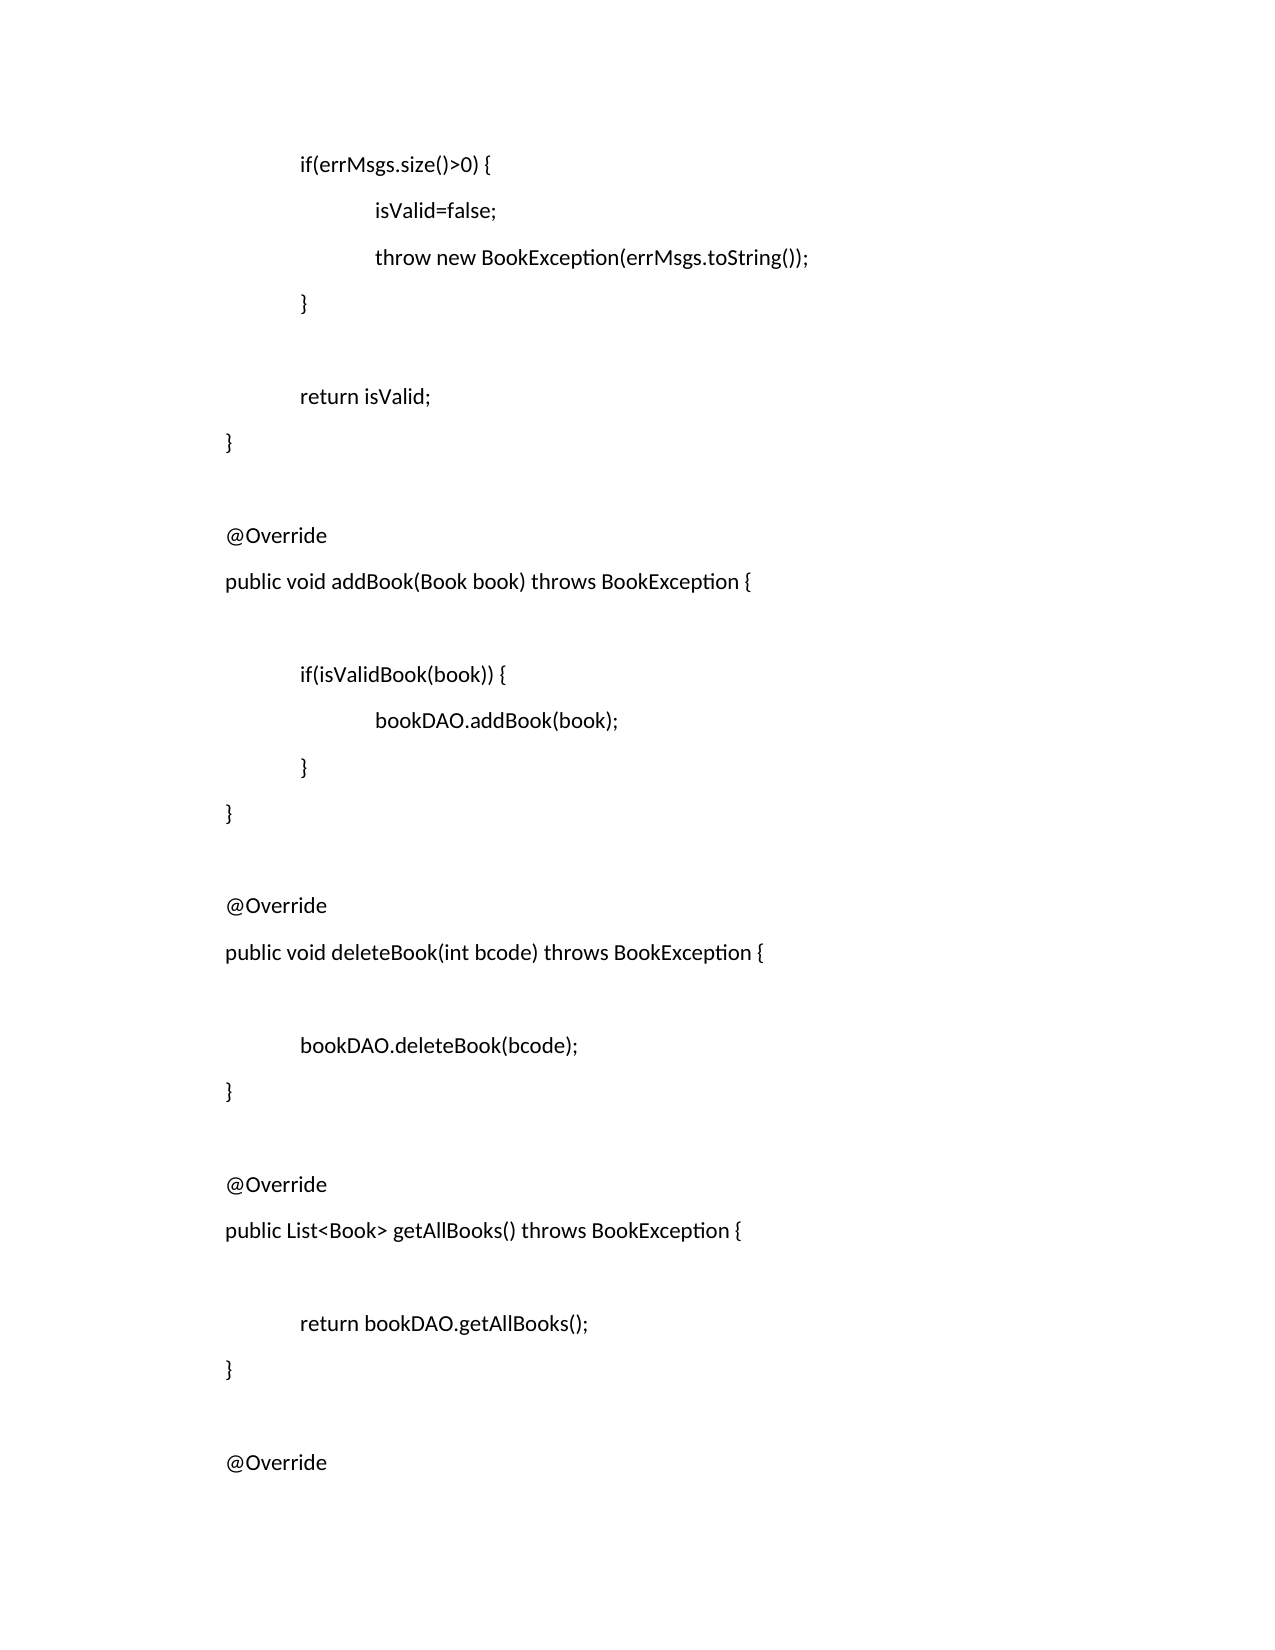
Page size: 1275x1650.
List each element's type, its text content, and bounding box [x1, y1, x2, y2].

text @Override [150, 1448, 1125, 1476]
text } [150, 289, 1125, 317]
text return bookDAO.getAllBooks(); [150, 1309, 1125, 1337]
text if(isValidBook(book)) { [150, 660, 1125, 688]
text } [150, 753, 1125, 781]
text @Override [150, 521, 1125, 549]
text bookDAO.deleteBook(bcode); [150, 1031, 1125, 1059]
text public void addBook(Book book) throws BookException { [150, 567, 1125, 595]
text } [150, 799, 1125, 827]
text } [150, 1077, 1125, 1105]
text return isValid; [150, 382, 1125, 410]
text } [150, 428, 1125, 456]
text public List<Book> getAllBooks() throws BookException { [150, 1216, 1125, 1244]
text } [150, 1355, 1125, 1383]
text if(errMsgs.size()>0) { [150, 150, 1125, 178]
text @Override [150, 1170, 1125, 1198]
text @Override [150, 892, 1125, 920]
text isValid=false; [150, 196, 1125, 224]
text bookDAO.addBook(book); [150, 706, 1125, 734]
text public void deleteBook(int bcode) throws BookException { [150, 938, 1125, 966]
text throw new BookException(errMsgs.toString()); [150, 243, 1125, 271]
